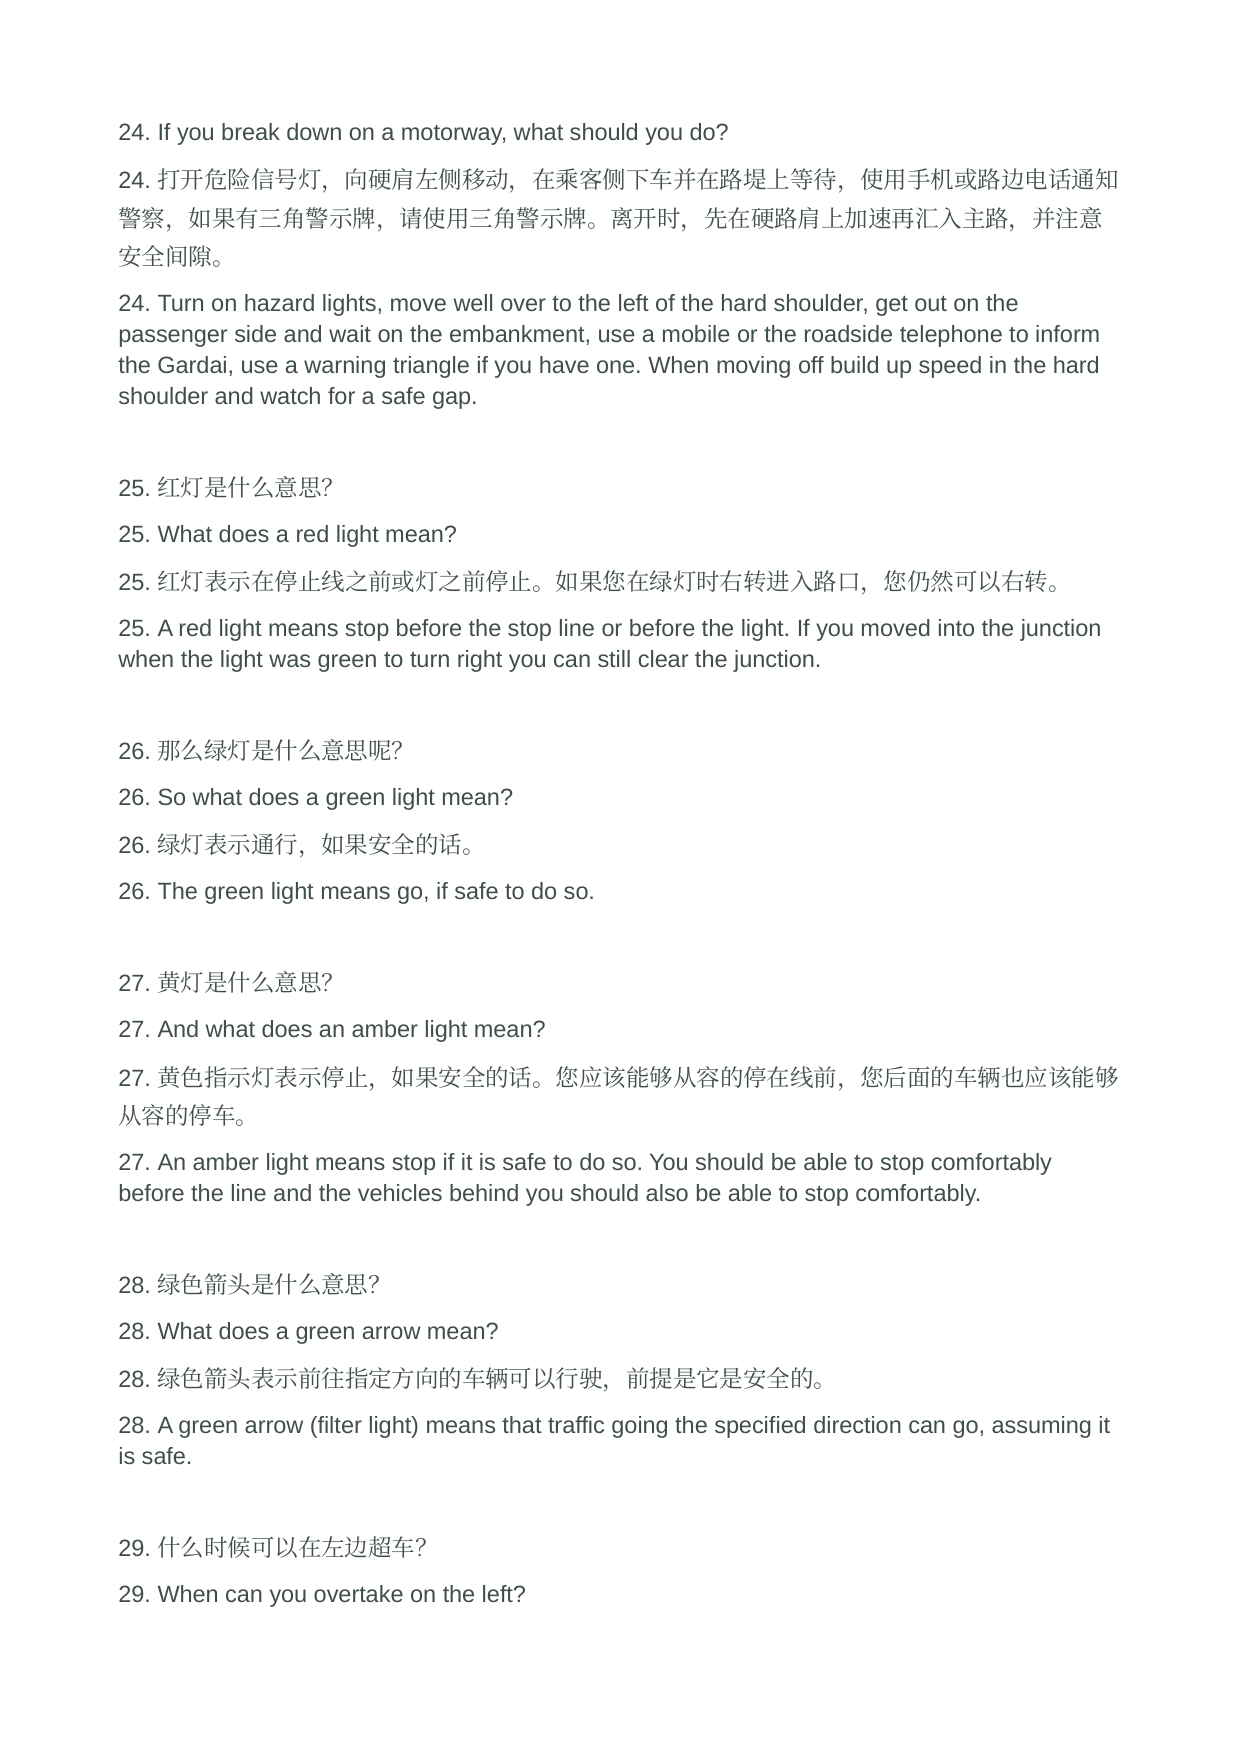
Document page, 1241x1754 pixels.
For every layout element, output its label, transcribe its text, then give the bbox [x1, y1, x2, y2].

text 26. The green light means go, if safe to do so. [118, 878, 1122, 905]
text 26. 绿灯表示通行，如果安全的话。 [118, 827, 1122, 860]
text 25. 红灯是什么意思？ [118, 469, 1122, 503]
text 27. An amber light means stop if it is safe to do so. You should be able to stop comfortably before the line and the vehicles behind you should also be able to stop comfortably. [118, 1149, 1122, 1206]
text 26. 那么绿灯是什么意思呢？ [118, 732, 1122, 766]
text 26. So what does a green light mean? [118, 783, 1122, 810]
text 24. Turn on hazard lights, move well over to the left of the hard shoulder, get out on the passenger side and wait on the embankment, use a mobile or the roadside telephone to inform the Gardai, use a warning triangle if you have one. When moving off build up speed in the hard shoulder and watch for a safe gap. [118, 290, 1122, 409]
text 29. When can you overtake on the left? [118, 1581, 1122, 1607]
text 29. 什么时候可以在左边超车？ [118, 1529, 1122, 1563]
text 27. 黄灯是什么意思？ [118, 964, 1122, 998]
text 25. What does a red light mean? [118, 520, 1122, 547]
text 28. A green arrow (filter light) means that traffic going the specified direction can go, assuming it is safe. [118, 1412, 1122, 1469]
text 28. 绿色箭头表示前往指定方向的车辆可以行驶，前提是它是安全的。 [118, 1361, 1122, 1394]
text 28. What does a green arrow mean? [118, 1317, 1122, 1344]
text 24. 打开危险信号灯，向硬肩左侧移动，在乘客侧下车并在路堤上等待，使用手机或路边电话通知警察，如果有三角警示牌，请使用三角警示牌。离开时，先在硬路肩上加速再汇入主路，并注意安全间隙。 [118, 161, 1122, 272]
text 24. If you break down on a motorway, what should you do? [118, 118, 1122, 145]
text 27. 黄色指示灯表示停止，如果安全的话。您应该能够从容的停在线前，您后面的车辆也应该能够从容的停车。 [118, 1059, 1122, 1131]
text 27. And what does an amber light mean? [118, 1016, 1122, 1042]
text 28. 绿色箭头是什么意思？ [118, 1266, 1122, 1300]
text 25. 红灯表示在停止线之前或灯之前停止。如果您在绿灯时右转进入路口，您仍然可以右转。 [118, 563, 1122, 597]
text 25. A red light means stop before the stop line or before the light. If you moved into the junction when the light was green to turn right you can still clear the junction. [118, 615, 1122, 672]
